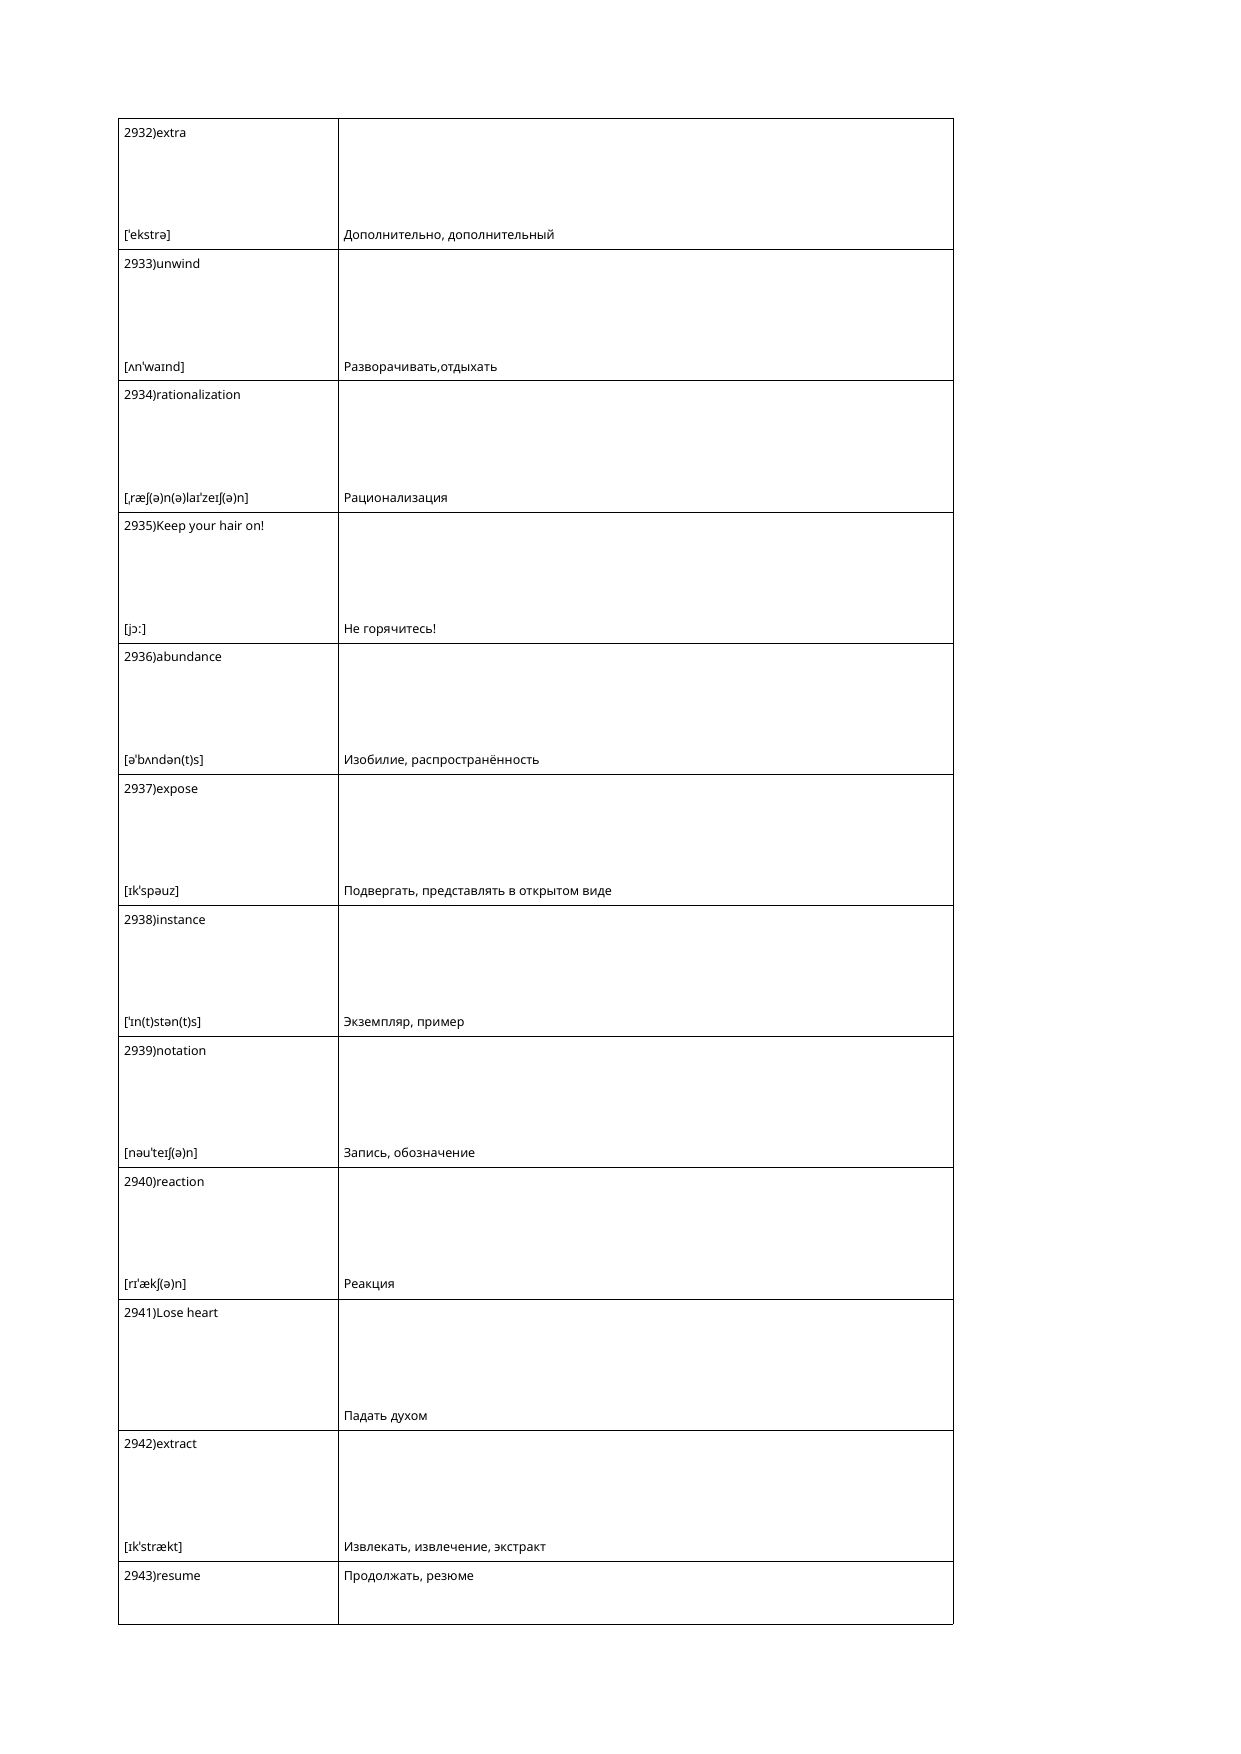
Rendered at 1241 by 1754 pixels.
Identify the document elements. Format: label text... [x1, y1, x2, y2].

table_cell 2943)resume [119, 1562, 338, 1623]
table_cell 2940)reaction [rɪˈækʃ(ə)n] [119, 1168, 338, 1298]
table_cell 2939)notation [nəuˈteɪʃ(ə)n] [119, 1037, 338, 1167]
table_cell 2937)expose [ɪkˈspəuz] [119, 775, 338, 905]
table_cell 2936)abundance [əˈbʌndən(t)s] [119, 644, 338, 774]
table_cell 2934)rationalization [ˌræʃ(ə)n(ə)laɪˈzeɪʃ(ə)n] [119, 381, 338, 512]
table_cell Экземпляр, пример [339, 906, 953, 1036]
table_cell Падать духом [339, 1300, 953, 1429]
table_cell Подвергать, представлять в открытом виде [339, 775, 953, 905]
table_cell Не горячитесь! [339, 513, 953, 643]
table_cell 2932)extra [ˈekstrə] [119, 119, 338, 249]
table_cell Извлекать, извлечение, экстракт [339, 1431, 953, 1561]
table_cell 2933)unwind [ʌnˈwaɪnd] [119, 250, 338, 380]
table_cell 2938)instance [ˈɪn(t)stən(t)s] [119, 906, 338, 1036]
table_cell Изобилие, распространённость [339, 644, 953, 774]
table_cell Продолжать, резюме [339, 1562, 953, 1623]
table_cell Реакция [339, 1168, 953, 1298]
table_cell Дополнительно, дополнительный [339, 119, 953, 249]
table_cell 2935)Keep your hair on! [jɔː] [119, 513, 338, 643]
table_cell Рационализация [339, 381, 953, 512]
table_cell 2941)Lose heart [119, 1300, 338, 1429]
table_cell Разворачивать,отдыхать [339, 250, 953, 380]
table_cell Запись, обозначение [339, 1037, 953, 1167]
table_cell 2942)extract [ɪkˈstrækt] [119, 1431, 338, 1561]
